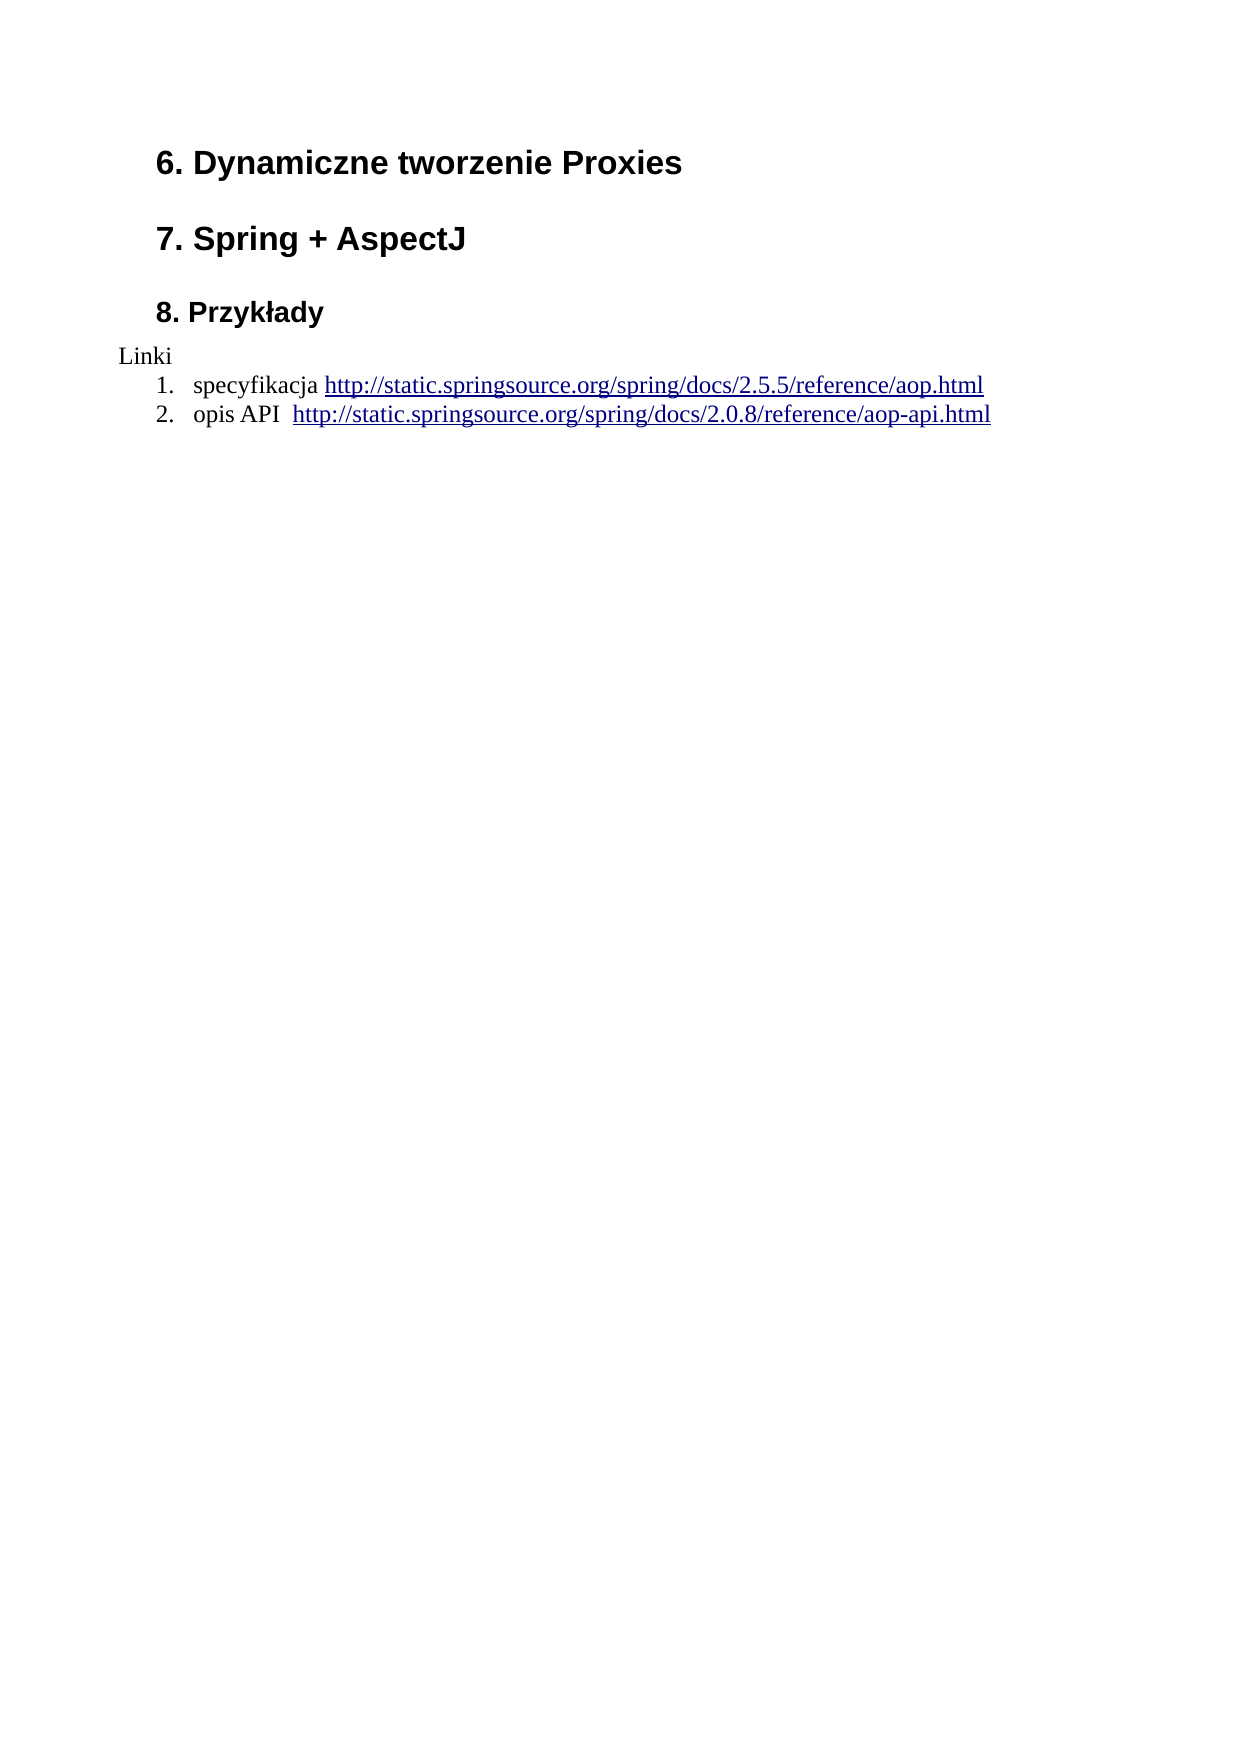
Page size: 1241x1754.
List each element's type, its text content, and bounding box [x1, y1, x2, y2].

list specyfikacja http://static.springsource.org/spring/docs/2.5.5/reference/aop.html [156, 370, 1122, 399]
subtitle 8. Przykłady [156, 295, 1122, 329]
list opis API http://static.springsource.org/spring/docs/2.0.8/reference/aop-api.html [156, 399, 1122, 428]
subtitle 6. Dynamiczne tworzenie Proxies [156, 143, 1122, 182]
subtitle 7. Spring + AspectJ [156, 219, 1122, 258]
text Linki [118, 341, 1122, 370]
